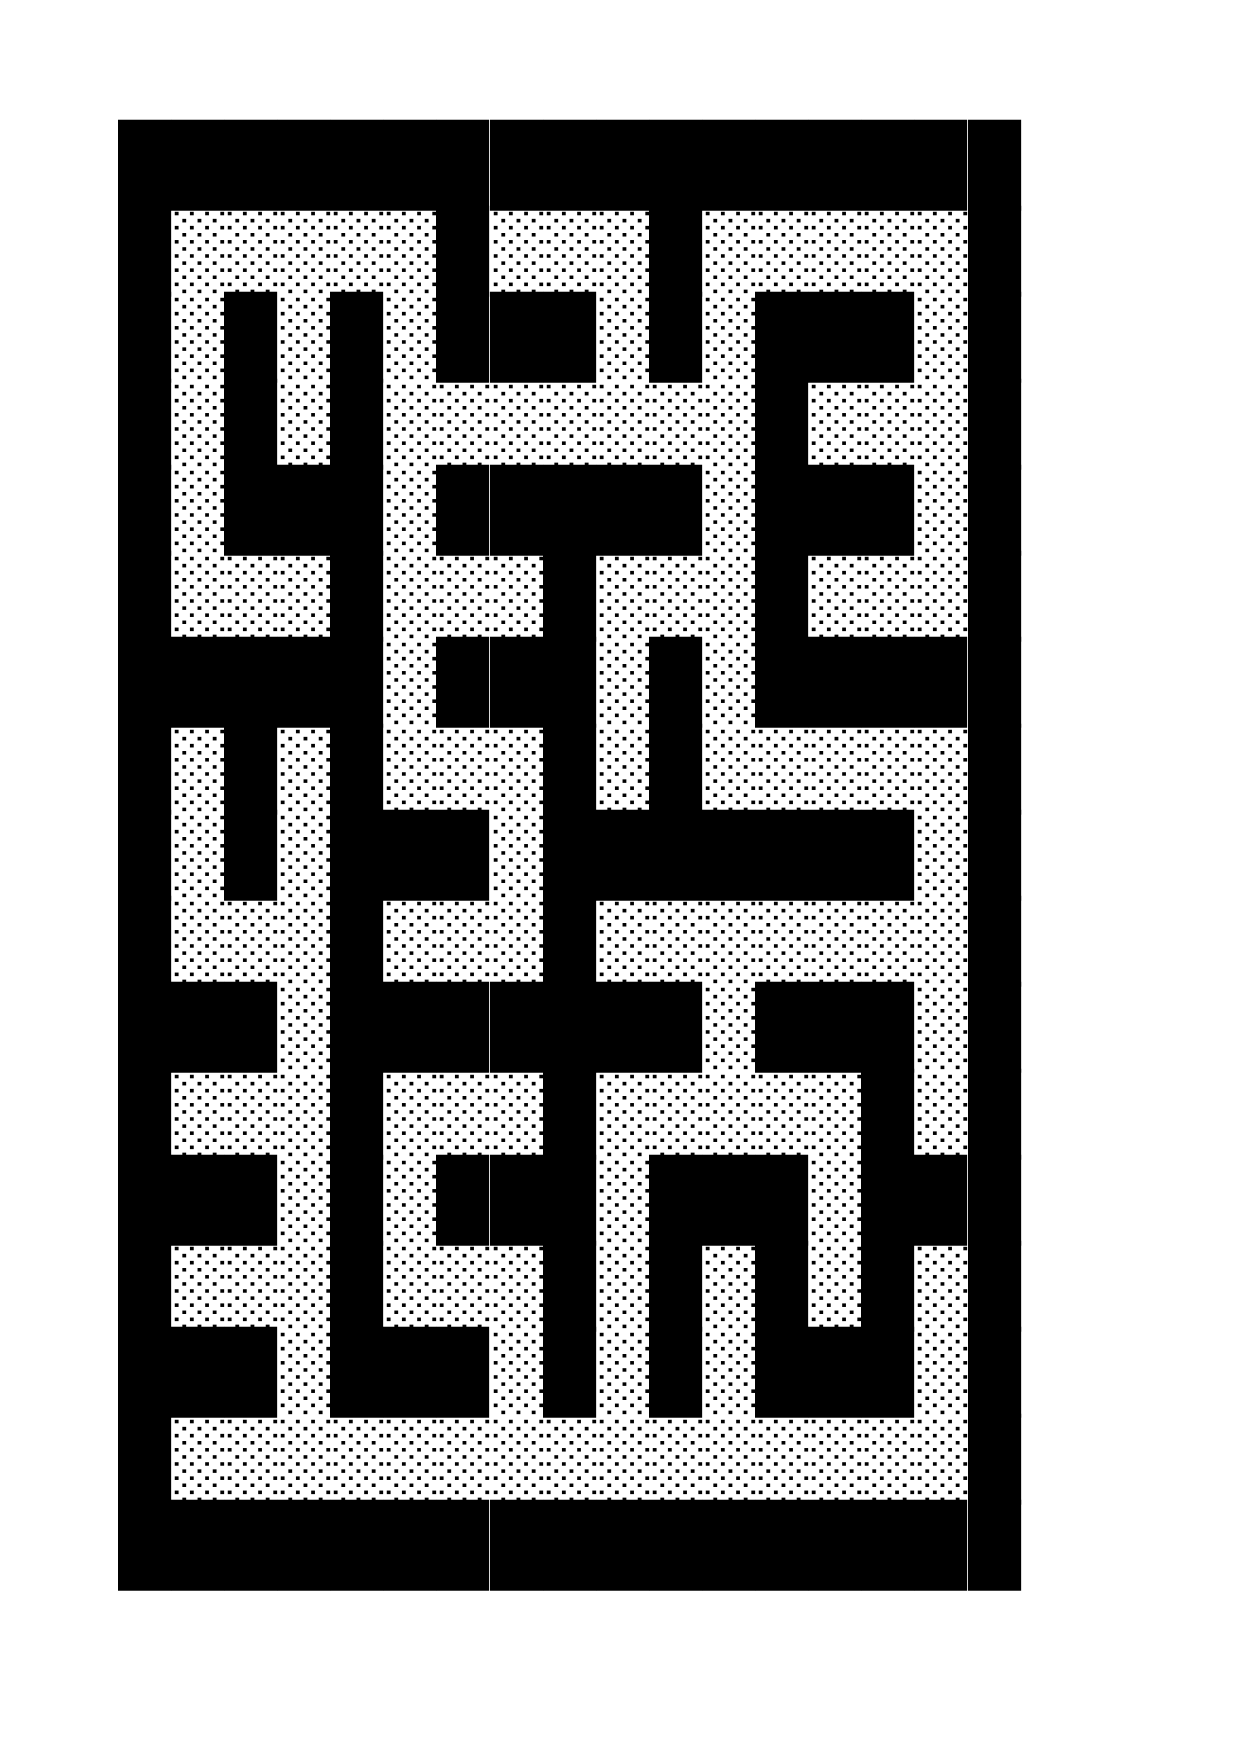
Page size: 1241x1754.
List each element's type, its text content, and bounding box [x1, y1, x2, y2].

text █░░░█░░░█░░░█░░░█ [808, 549, 968, 636]
text █░█░█░███░█░███░█ [702, 291, 766, 377]
text █░█░█░███░█░███░█ [907, 291, 968, 377]
text ███░███████░███░█ [270, 981, 330, 1067]
text █░█░█░░░█░█░░░░░█ [383, 722, 543, 808]
text ███░███░█░█░███░█ [1021, 1326, 1122, 1412]
text █░█░█░███░█░███░█ [376, 291, 436, 377]
text █░░░█░░░█░░░░░█░█ [914, 1067, 968, 1153]
text █░███░█████░███░█ [695, 463, 755, 549]
text █░░░█░░░█░░░░░█░█ [596, 1067, 861, 1153]
text █░█░█░░░░░░░█░░░█ [171, 377, 224, 463]
text █░█░███░███████░█ [1021, 808, 1122, 894]
text ███░███░█░█░███░█ [702, 1326, 755, 1412]
text █░░░█░░░█░░░█░░░█ [383, 549, 543, 636]
text ███░███████░███░█ [1021, 981, 1122, 1067]
text █░░░█░░░█░█░█░█░█ [808, 1239, 861, 1326]
text █████████████████ [1021, 1498, 1122, 1584]
text █░█░█░███░█░███░█ [270, 291, 341, 377]
text █░█░█░███░█░███░█ [589, 291, 649, 377]
text █░█░█░███░█░███░█ [171, 291, 235, 377]
text █████░███░█░█████ [1021, 636, 1122, 722]
text █░░░█░░░█░░░█░░░█ [1021, 549, 1122, 636]
text █░█░█░░░█░█░░░░░█ [171, 728, 224, 808]
text █░░░░░█░░░█░░░░░█ [702, 204, 968, 291]
text █░█░█░░░█░█░░░░░█ [596, 722, 649, 808]
text ███░███████░███░█ [907, 981, 968, 1067]
text █░░░█░░░█░░░░░░░█ [383, 894, 543, 981]
text █░░░█░░░█░█░█░█░█ [914, 1239, 968, 1326]
text █░░░░░█░░░█░░░░░█ [489, 204, 649, 291]
text █░░░█░░░█░█░█░█░█ [383, 1239, 543, 1326]
text █░███░█████░███░█ [171, 463, 224, 549]
text ███░█░███░███░███ [383, 1153, 447, 1239]
text █░█░███░███████░█ [171, 808, 224, 894]
text █░███░█████░███░█ [907, 463, 968, 549]
text █░█░█░███░█░███░█ [1021, 291, 1122, 377]
text █░█░█░░░█░█░░░░░█ [702, 722, 968, 808]
text █░█░█░░░░░░░█░░░█ [277, 377, 330, 463]
text █░░░░░░░░░░░░░░░█ [1021, 1412, 1122, 1498]
text ███░█░███░███░███ [1021, 1153, 1122, 1239]
text █░░░░░█░░░█░░░░░█ [171, 211, 436, 291]
text █░█░███░███████░█ [482, 808, 543, 894]
text ███░███░█░█░███░█ [270, 1326, 330, 1412]
text █░░░█░░░█░░░░░░░█ [596, 894, 968, 981]
text █░█░█░░░░░░░█░░░█ [808, 377, 968, 463]
text ███░███░█░█░███░█ [482, 1326, 543, 1412]
text █░███░█████░███░█ [383, 463, 447, 549]
text ███░███░█░█░███░█ [914, 1326, 968, 1412]
text █░█░█░░░░░░░█░░░█ [1021, 377, 1122, 463]
text █░░░█░░░█░░░░░█░█ [171, 1067, 330, 1153]
text █░█░█░░░░░░░█░░░█ [383, 377, 755, 463]
text ███░█░███░███░███ [801, 1153, 861, 1239]
text █░░░█░░░█░█░█░█░█ [1021, 1239, 1122, 1326]
text █░█░███░███████░█ [907, 808, 968, 894]
text █████░███░█░█████ [383, 636, 447, 722]
text █████████████████ [118, 118, 1122, 204]
text █░░░█░░░█░█░█░█░█ [596, 1239, 649, 1326]
text ███░███░█░█░███░█ [596, 1326, 649, 1412]
text █░░░█░░░█░░░░░█░█ [383, 1067, 543, 1153]
text █░░░█░░░█░░░░░░░█ [171, 894, 330, 981]
text ███░███████░███░█ [695, 981, 766, 1067]
text █░░░█░░░█░░░█░░░█ [171, 549, 330, 636]
text █░░░█░░░█░░░█░░░█ [596, 549, 755, 636]
text █░█░█░░░█░█░░░░░█ [277, 728, 330, 808]
text █░░░█░░░█░█░█░█░█ [171, 1239, 330, 1326]
text █░░░█░░░█░░░░░░░█ [1021, 894, 1122, 981]
text █░█░█░░░█░█░░░░░█ [1021, 722, 1122, 808]
text █░░░█░░░█░░░░░█░█ [1021, 1067, 1122, 1153]
text █░░░█░░░█░█░█░█░█ [702, 1246, 755, 1326]
text █░░░░░░░░░░░░░░░█ [171, 1412, 968, 1498]
text ███░█░███░███░███ [270, 1153, 330, 1239]
text ███░█░███░███░███ [596, 1153, 660, 1239]
text █████░███░█░█████ [695, 636, 755, 722]
text █░░░░░█░░░█░░░░░█ [1021, 204, 1122, 291]
text █████░███░█░█████ [596, 636, 660, 722]
text █░█░███░███████░█ [277, 808, 330, 894]
text █░███░█████░███░█ [1021, 463, 1122, 549]
